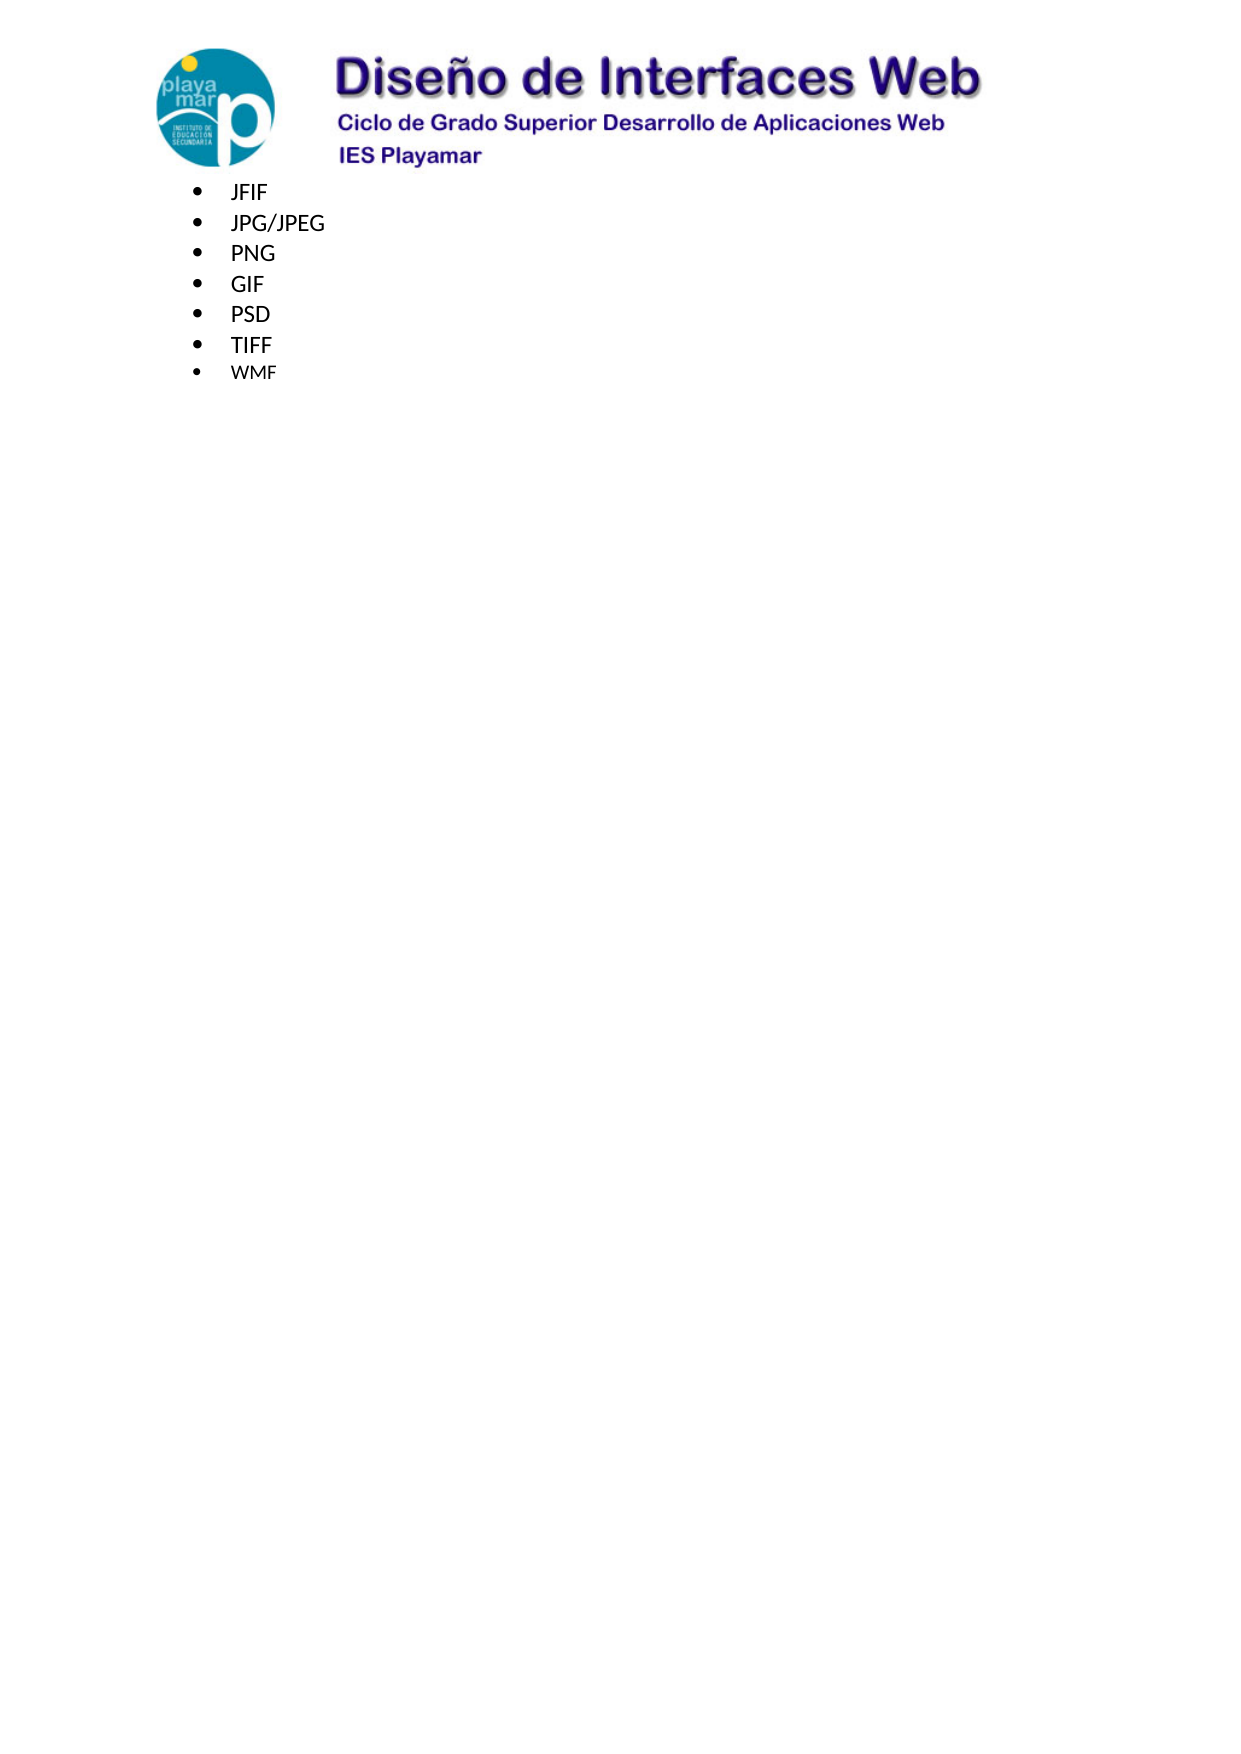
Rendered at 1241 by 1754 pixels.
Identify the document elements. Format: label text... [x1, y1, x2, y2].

list JPG/JPEG [193, 207, 1122, 237]
list JFIF [193, 176, 1122, 207]
list WMF [193, 359, 1122, 385]
list PNG [193, 237, 1122, 268]
list TIFF [193, 329, 1122, 359]
picture [118, 39, 1123, 174]
list PSD [193, 298, 1122, 329]
list GIF [193, 268, 1122, 298]
